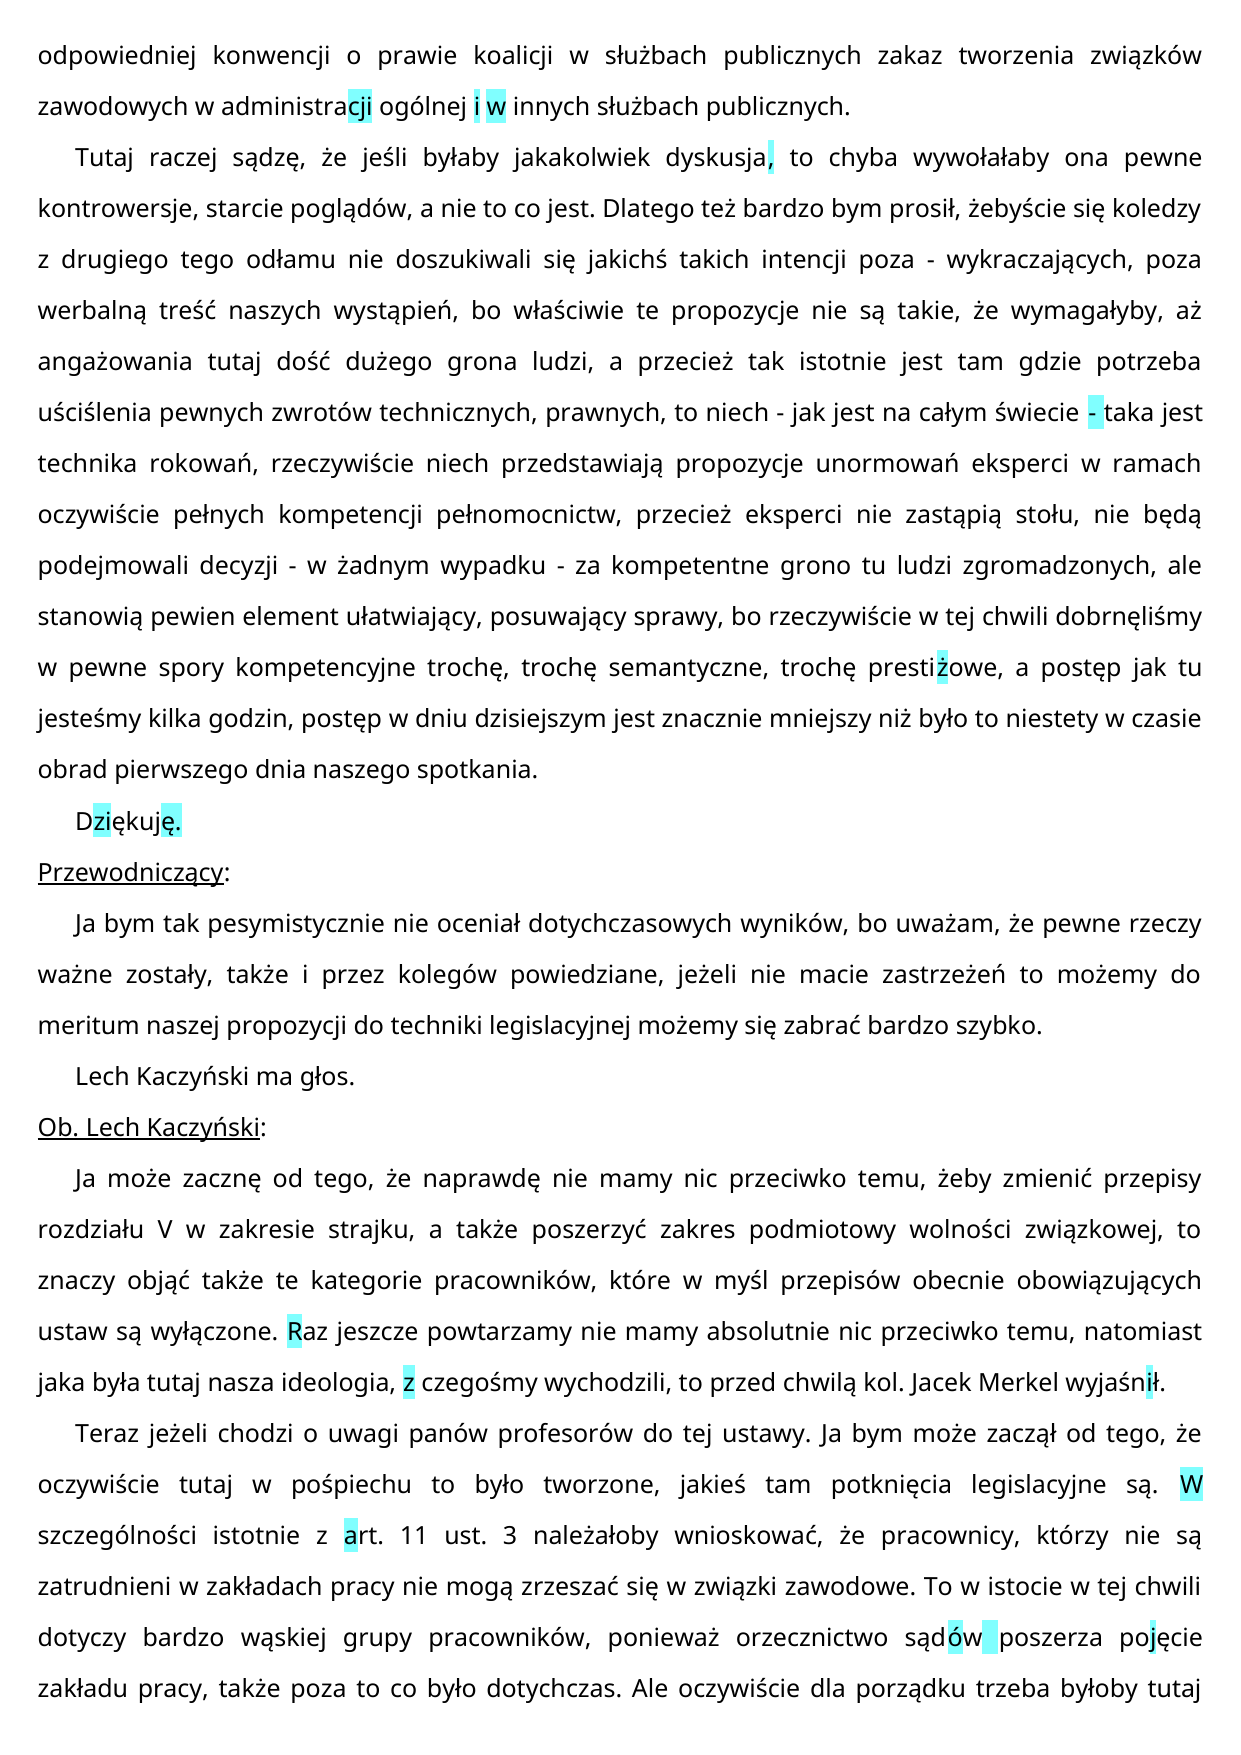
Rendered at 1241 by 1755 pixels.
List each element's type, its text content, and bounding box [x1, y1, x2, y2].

text Ja bym tak pesymistycznie nie oceniał dotychczasowych wyników, bo uważam, że pewne rzeczy ważne zostały, także i przez kolegów powiedziane, jeżeli nie macie zastrzeżeń to możemy do meritum naszej propozycji do techniki legislacyjnej możemy się zabrać bardzo szybko. [37, 905, 1203, 1041]
text Tutaj raczej sądzę, że jeśli byłaby jakakolwiek dyskusja, to chyba wywołałaby ona pewne kontrowersje, starcie poglądów, a nie to co jest. Dlatego też bardzo bym prosił, żebyście się koledzy z drugiego tego odłamu nie doszukiwali się jakichś takich intencji poza - wykraczających, poza werbalną treść naszych wystąpień, bo właściwie te propozycje nie są takie, że wymagałyby, aż angażowania tutaj dość dużego grona ludzi, a przecież tak istotnie jest tam gdzie potrzeba uściślenia pewnych zwrotów technicznych, prawnych, to niech - jak jest na całym świecie - taka jest technika rokowań, rzeczywiście niech przedstawiają propozycje unormowań eksperci w ramach oczywiście pełnych kompetencji pełnomocnictw, przecież eksperci nie zastąpią stołu, nie będą podejmowali decyzji - w żadnym wypadku - za kompetentne grono tu ludzi zgromadzonych, ale stanowią pewien element ułatwiający, posuwający sprawy, bo rzeczywiście w tej chwili dobrnęliśmy w pewne spory kompetencyjne trochę, trochę semantyczne, trochę prestiżowe, a postęp jak tu jesteśmy kilka godzin, postęp w dniu dzisiejszym jest znacznie mniejszy niż było to niestety w czasie obrad pierwszego dnia naszego spotkania. [37, 139, 1203, 786]
text Dziękuję. [37, 803, 1203, 837]
text Przewodniczący: [37, 854, 1203, 888]
text Lech Kaczyński ma głos. [37, 1058, 1203, 1092]
text Ob. Lech Kaczyński: [37, 1109, 1203, 1143]
text Ja może zacznę od tego, że naprawdę nie mamy nic przeciwko temu, żeby zmienić przepisy rozdziału V w zakresie strajku, a także poszerzyć zakres podmiotowy wolności związkowej, to znaczy objąć także te kategorie pracowników, które w myśl przepisów obecnie obowiązujących ustaw są wyłączone. Raz jeszcze powtarzamy nie mamy absolutnie nic przeciwko temu, natomiast jaka była tutaj nasza ideologia, z czegośmy wychodzili, to przed chwilą kol. Jacek Merkel wyjaśnił. [37, 1160, 1203, 1399]
text odpowiedniej konwencji o prawie koalicji w służbach publicznych zakaz tworzenia związków zawodowych w administracji ogólnej i w innych służbach publicznych. [37, 37, 1203, 123]
text Teraz jeżeli chodzi o uwagi panów profesorów do tej ustawy. Ja bym może zaczął od tego, że oczywiście tutaj w pośpiechu to było tworzone, jakieś tam potknięcia legislacyjne są. W szczególności istotnie z art. 11 ust. 3 należałoby wnioskować, że pracownicy, którzy nie są zatrudnieni w zakładach pracy nie mogą zrzeszać się w związki zawodowe. To w istocie w tej chwili dotyczy bardzo wąskiej grupy pracowników, ponieważ orzecznictwo sądów poszerza pojęcie zakładu pracy, także poza to co było dotychczas. Ale oczywiście dla porządku trzeba byłoby tutaj [37, 1416, 1203, 1705]
